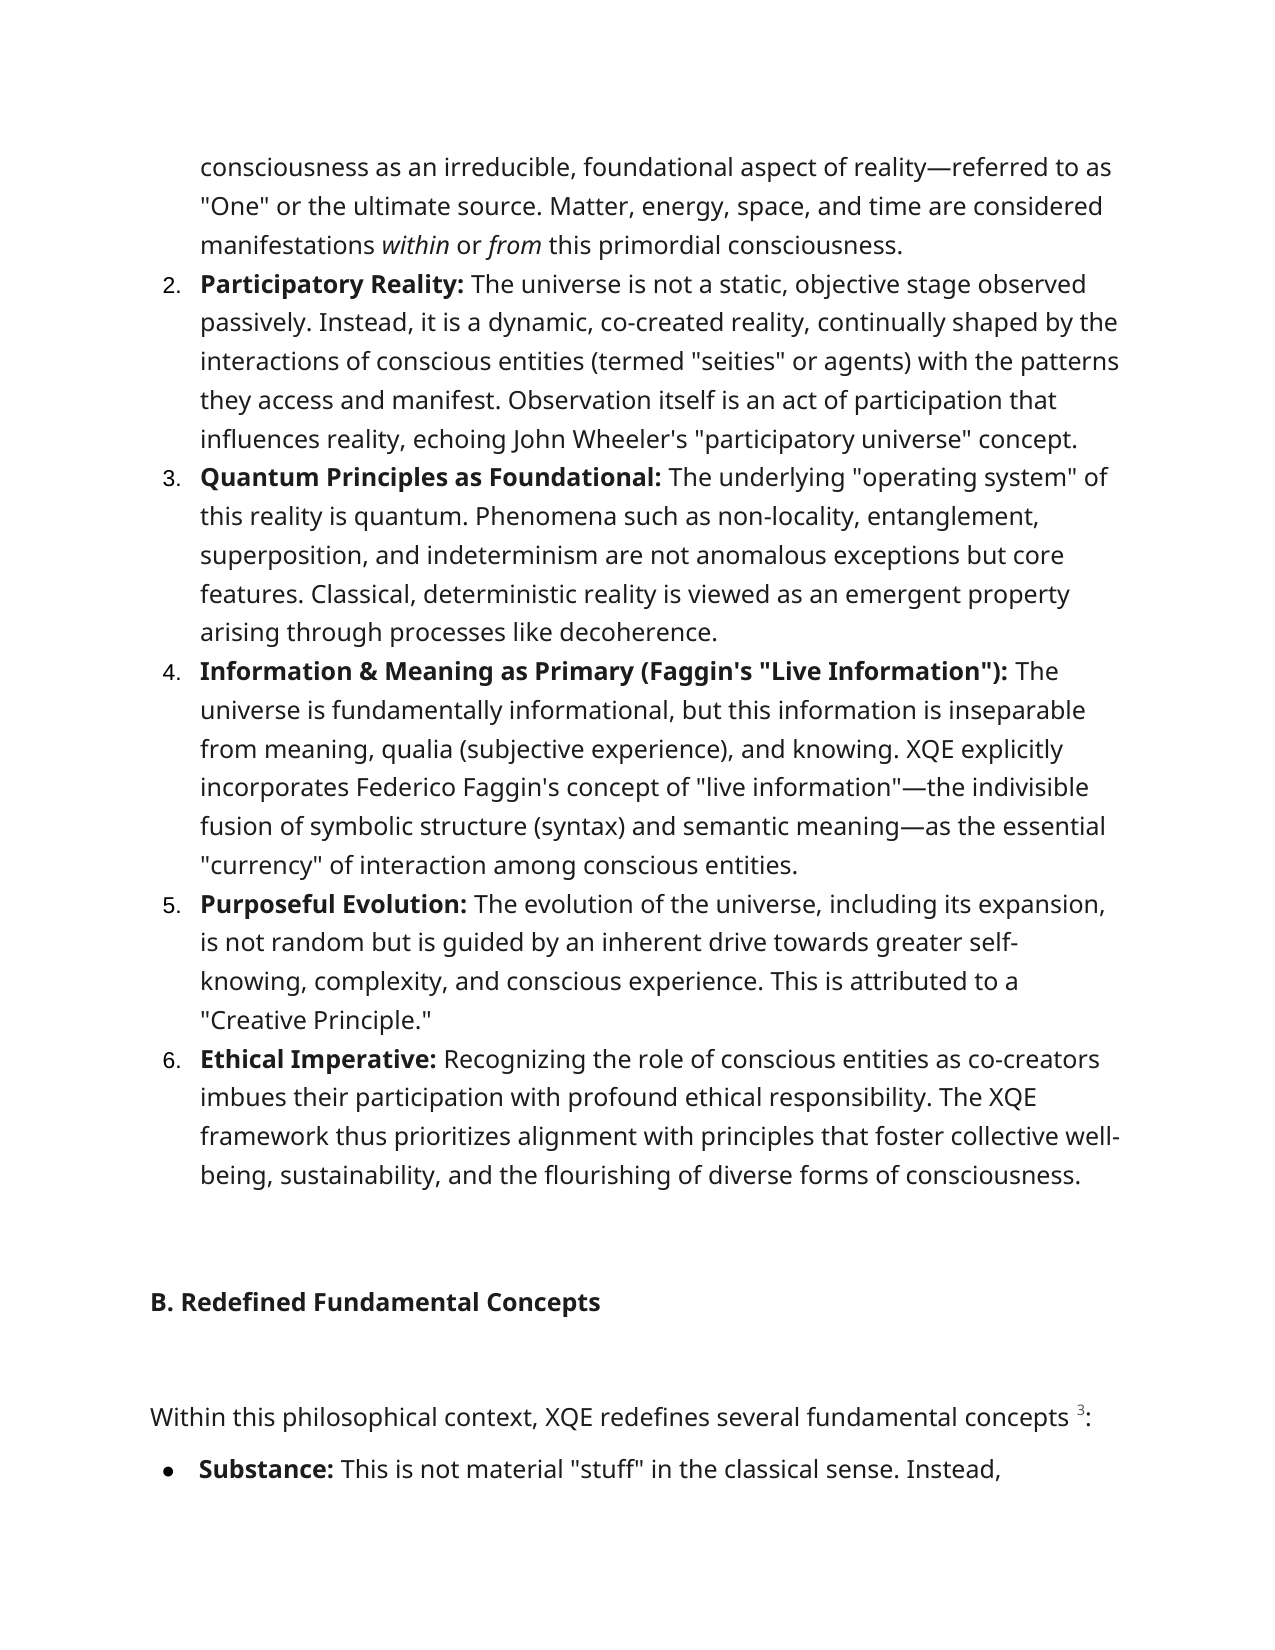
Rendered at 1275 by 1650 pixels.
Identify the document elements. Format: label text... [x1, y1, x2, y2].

list Purposeful Evolution: The evolution of the universe, including its expansion, is not random but is guided by an inherent drive towards greater self-knowing, complexity, and conscious experience. This is attributed to a "Creative Principle." [162, 886, 1125, 1037]
text Within this philosophical context, XQE redefines several fundamental concepts 3: [150, 1400, 1125, 1434]
subtitle B. Redefined Fundamental Concepts [150, 1285, 1125, 1319]
list Ethical Imperative: Recognizing the role of conscious entities as co-creators imbues their participation with profound ethical responsibility. The XQE framework thus prioritizes alignment with principles that foster collective well-being, sustainability, and the flourishing of diverse forms of consciousness. [162, 1041, 1125, 1192]
list Information & Meaning as Primary (Faggin's "Live Information"): The universe is fundamentally informational, but this information is inseparable from meaning, qualia (subjective experience), and knowing. XQE explicitly incorporates Federico Faggin's concept of "live information"—the indivisible fusion of symbolic structure (syntax) and semantic meaning—as the essential "currency" of interaction among conscious entities. [162, 654, 1125, 882]
list Substance: This is not material "stuff" in the classical sense. Instead, [161, 1451, 1125, 1485]
list consciousness as an irreducible, foundational aspect of reality—referred to as "One" or the ultimate source. Matter, energy, space, and time are considered manifestations within or from this primordial consciousness. [162, 150, 1125, 262]
list Quantum Principles as Foundational: The underlying "operating system" of this reality is quantum. Phenomena such as non-locality, entanglement, superposition, and indeterminism are not anomalous exceptions but core features. Classical, deterministic reality is viewed as an emergent property arising through processes like decoherence. [162, 460, 1125, 649]
list Participatory Reality: The universe is not a static, objective stage observed passively. Instead, it is a dynamic, co-created reality, continually shaped by the interactions of conscious entities (termed "seities" or agents) with the patterns they access and manifest. Observation itself is an act of participation that influences reality, echoing John Wheeler's "participatory universe" concept. [162, 266, 1125, 455]
